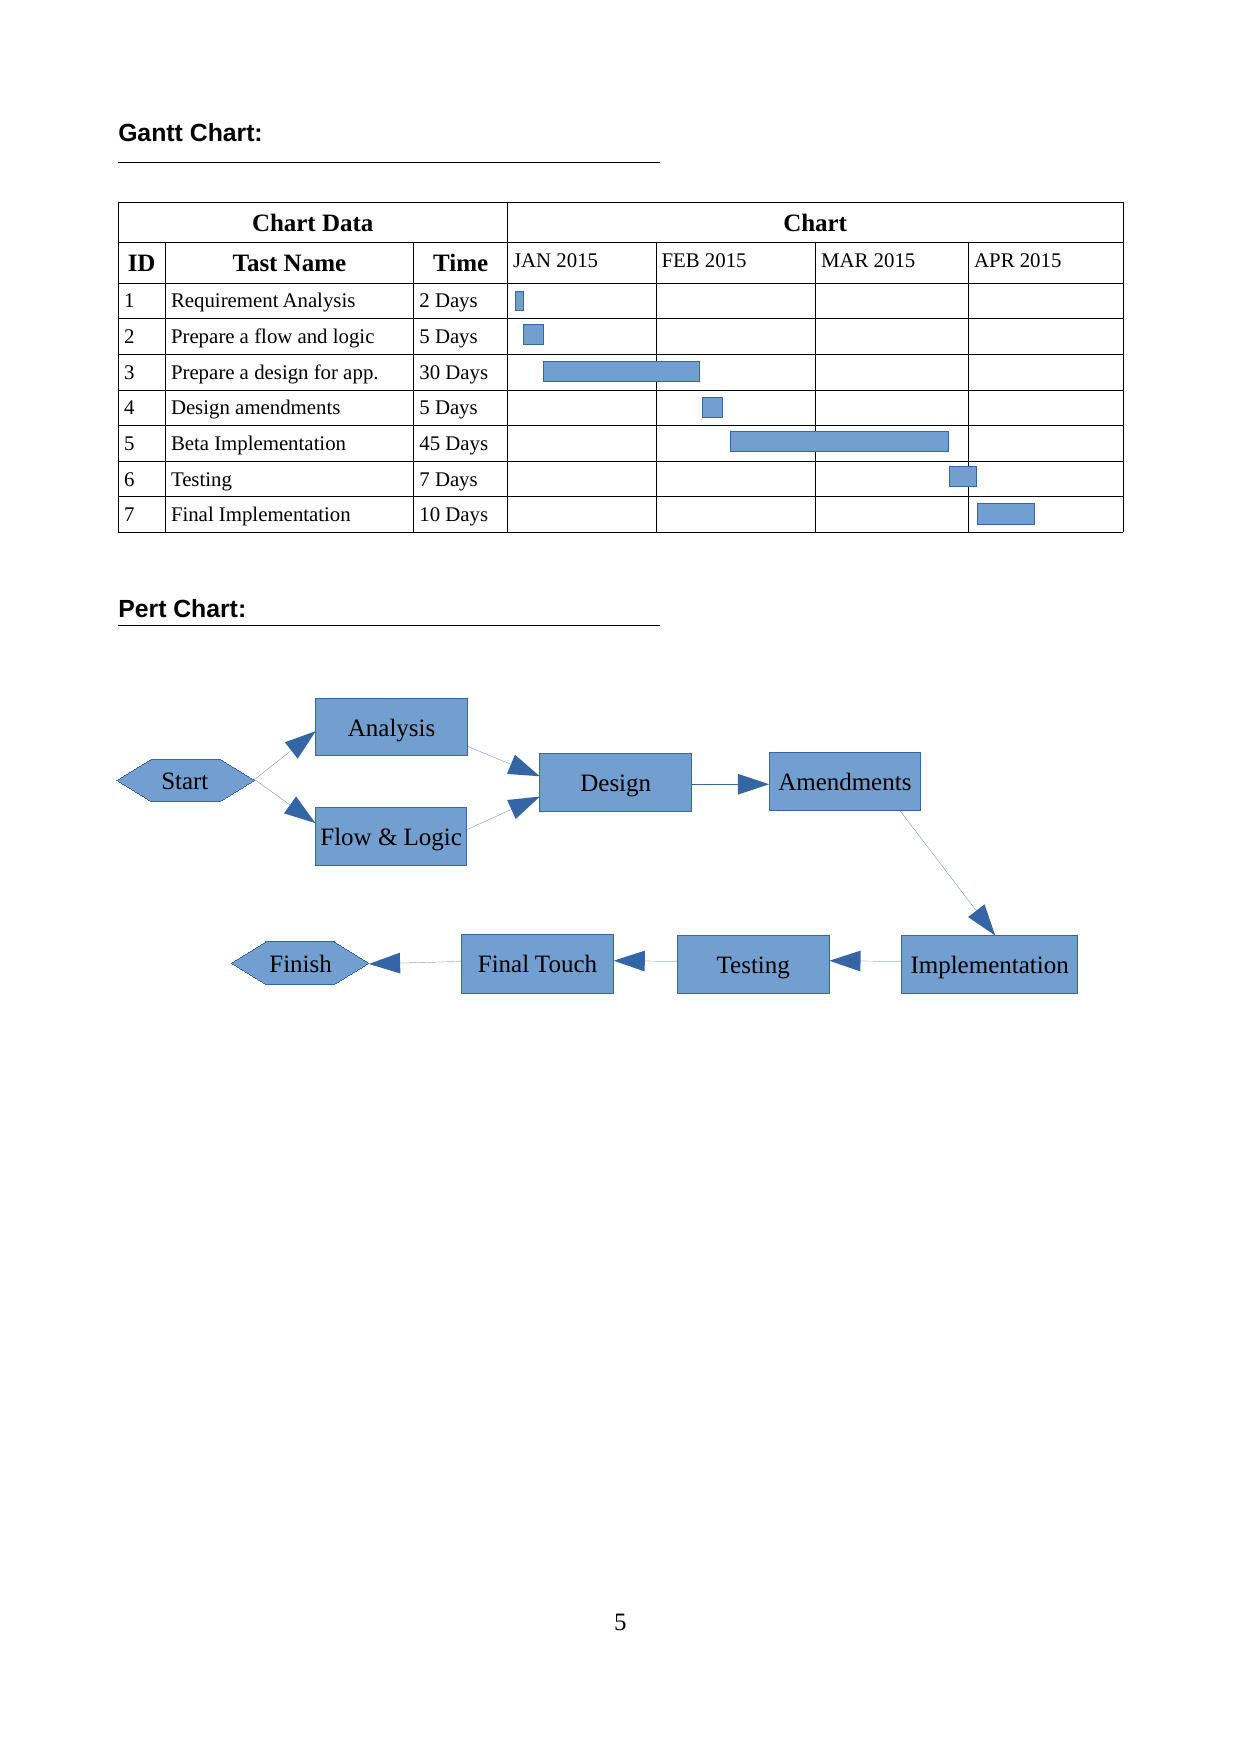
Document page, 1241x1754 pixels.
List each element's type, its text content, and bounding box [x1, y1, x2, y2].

table_cell 30 Days [414, 355, 507, 389]
table_cell 10 Days [414, 497, 507, 532]
table_cell MAR 2015 [816, 243, 968, 283]
table_cell Final Implementation [166, 497, 413, 532]
table_cell [969, 426, 1123, 461]
table_cell 2 [119, 319, 165, 354]
table_cell [657, 391, 815, 425]
subtitle Gantt Chart: [118, 118, 1122, 147]
table_cell [657, 355, 815, 389]
table_cell Testing [166, 462, 413, 496]
table_cell [816, 391, 968, 425]
table_cell [816, 426, 968, 461]
table_cell 7 [119, 497, 165, 532]
table_cell 5 Days [414, 391, 507, 425]
table_cell [969, 319, 1123, 354]
table_cell [508, 284, 656, 318]
table_cell [657, 426, 815, 461]
table_cell Requirement Analysis [166, 284, 413, 318]
table_cell [969, 497, 1123, 532]
table_cell 7 Days [414, 462, 507, 496]
table_cell [508, 355, 656, 389]
table_cell [969, 284, 1123, 318]
table_cell 6 [119, 462, 165, 496]
table_cell [508, 497, 656, 532]
table_cell 5 Days [414, 319, 507, 354]
subtitle Pert Chart: [118, 594, 1122, 622]
table_cell [816, 462, 968, 496]
table_cell [969, 355, 1123, 389]
table_cell 2 Days [414, 284, 507, 318]
table_cell [816, 497, 968, 532]
table_cell [508, 426, 656, 461]
table_cell JAN 2015 [508, 243, 656, 283]
table_cell ID [119, 243, 165, 283]
table_cell [657, 497, 815, 532]
table_cell [508, 319, 656, 354]
table_cell FEB 2015 [657, 243, 815, 283]
table_cell Prepare a design for app. [166, 355, 413, 389]
table_cell [657, 284, 815, 318]
table_cell APR 2015 [969, 243, 1123, 283]
table_cell [816, 319, 968, 354]
table_cell [969, 391, 1123, 425]
table_cell [657, 462, 815, 496]
table_cell 3 [119, 355, 165, 389]
table_cell Design amendments [166, 391, 413, 425]
table_cell Tast Name [166, 243, 413, 283]
table_cell [816, 355, 968, 389]
table_header Chart [508, 203, 1123, 242]
table_cell 1 [119, 284, 165, 318]
table_cell 45 Days [414, 426, 507, 461]
table_cell Prepare a flow and logic [166, 319, 413, 354]
table_cell 5 [119, 426, 165, 461]
table_cell 4 [119, 391, 165, 425]
table_cell [969, 462, 1123, 496]
table_cell Time [414, 243, 507, 283]
table_cell [508, 391, 656, 425]
table_cell [508, 462, 656, 496]
table_cell [816, 284, 968, 318]
table_header Chart Data [119, 203, 507, 242]
table_cell [657, 319, 815, 354]
table_cell Beta Implementation [166, 426, 413, 461]
